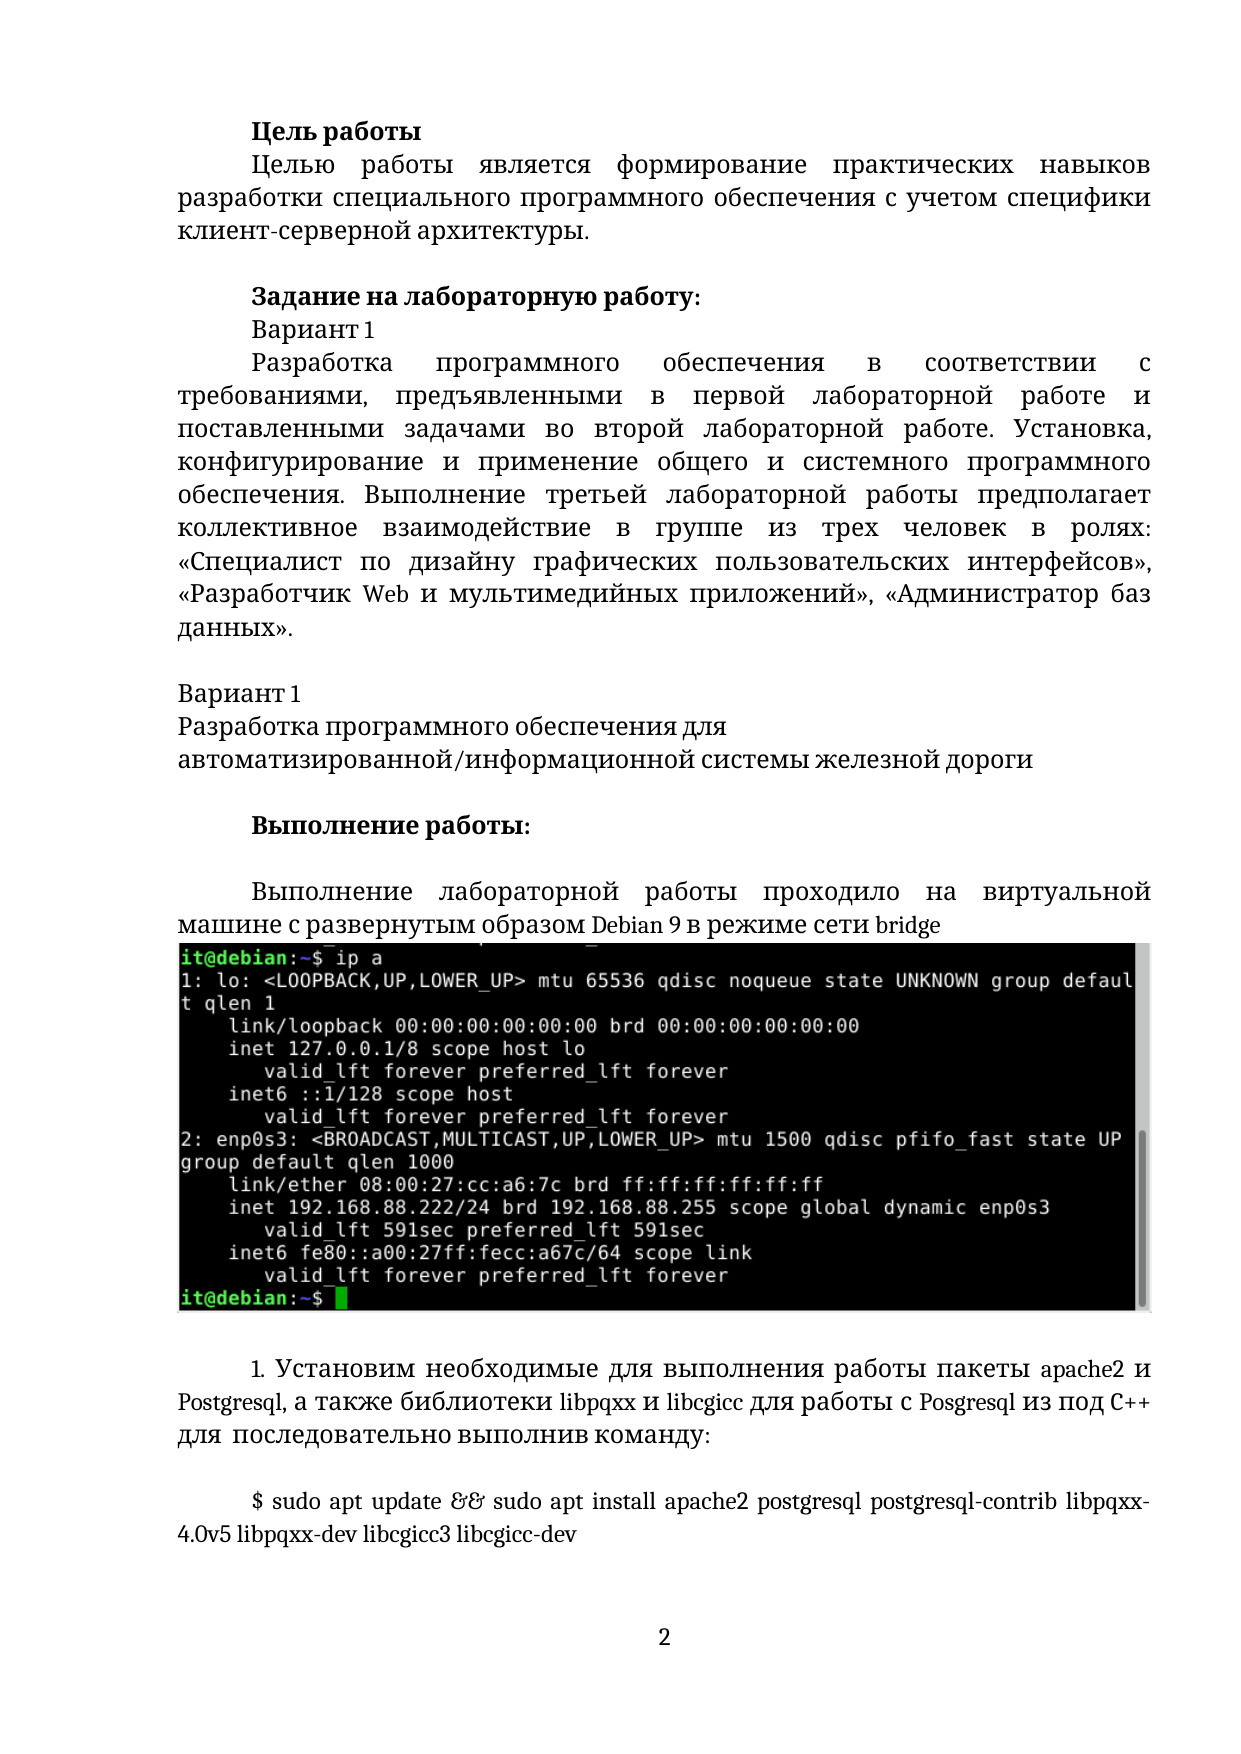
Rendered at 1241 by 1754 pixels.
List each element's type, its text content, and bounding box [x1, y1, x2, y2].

text Целью работы является формирование практических навыков разработки специального программного обеспечения с учетом специфики клиент-серверной архитектуры. [177, 151, 1152, 246]
text Вариант 1 [177, 679, 1152, 708]
text Задание на лабораторную работу: [177, 283, 1152, 312]
text $ sudo apt update && sudo apt install apache2 postgresql postgresql-contrib libpqxx-4.0v5 libpqxx-dev libcgicc3 libcgicc-dev [177, 1487, 1152, 1548]
text Вариант 1 [177, 316, 1152, 345]
text Разработка программного обеспечения для [177, 712, 1152, 741]
text Цель работы [177, 118, 1152, 147]
text автоматизированной/информационной системы железной дороги [177, 746, 1152, 774]
text Выполнение лабораторной работы проходило на виртуальной машине с развернутым образом Debian 9 в режиме сети bridge [177, 878, 1152, 939]
text 1. Установим необходимые для выполнения работы пакеты apache2 и Postgresql, а также библиотеки libpqxx и libcgicc для работы с Posgresql из под C++ для последовательно выполнив команду: [177, 1354, 1152, 1449]
picture [177, 943, 1152, 1313]
text Разработка программного обеспечения в соответствии с требованиями, предъявленными в первой лабораторной работе и поставленными задачами во второй лабораторной работе. Установка, конфигурирование и применение общего и системного программного обеспечения. Выполнение третьей лабораторной работы предполагает коллективное взаимодействие в группе из трех человек в ролях: «Специалист по дизайну графических пользовательских интерфейсов», «Разработчик Web и мультимедийных приложений», «Администратор баз данных». [177, 349, 1152, 642]
text Выполнение работы: [177, 812, 1152, 840]
